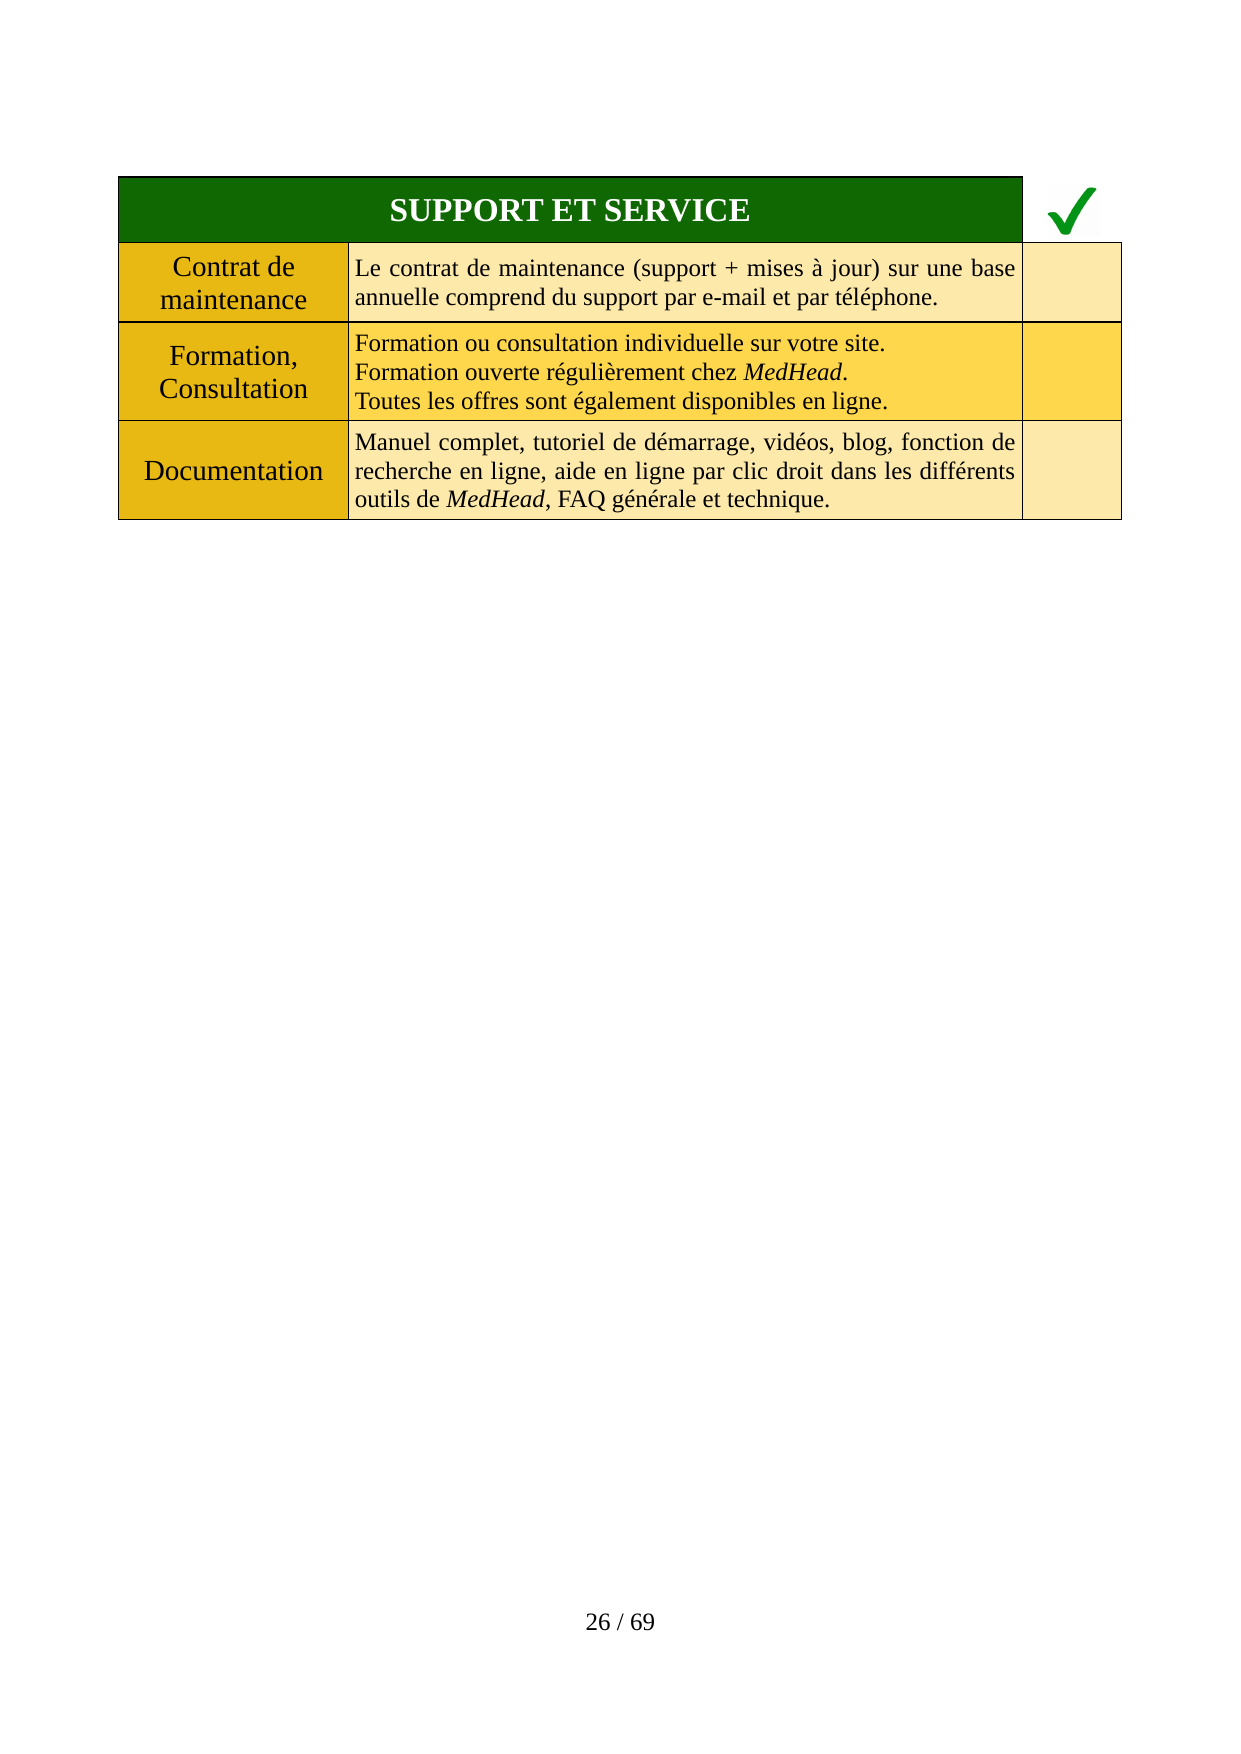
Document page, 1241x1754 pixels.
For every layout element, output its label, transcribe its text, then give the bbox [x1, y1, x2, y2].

table_cell [1023, 243, 1121, 321]
table_cell Formation, Consultation [119, 323, 348, 420]
table_cell Le contrat de maintenance (support + mises à jour) sur une base annuelle comprend du support par e-mail et par téléphone. [349, 243, 1022, 321]
table_cell Manuel complet, tutoriel de démarrage, vidéos, blog, fonction de recherche en ligne, aide en ligne par clic droit dans les différents outils de MedHead, FAQ générale et technique. [349, 421, 1022, 519]
table_header SUPPORT ET SERVICE [119, 178, 1022, 242]
picture [1043, 183, 1101, 237]
table_cell Documentation [119, 421, 348, 519]
table_cell Formation ou consultation individuelle sur votre site. Formation ouverte régulièrement chez MedHead. Toutes les offres sont également disponibles en ligne. [349, 323, 1022, 420]
table_cell [1023, 323, 1121, 420]
table_header [1023, 176, 1122, 242]
table_cell Contrat de maintenance [119, 243, 348, 321]
table_cell [1023, 421, 1121, 519]
